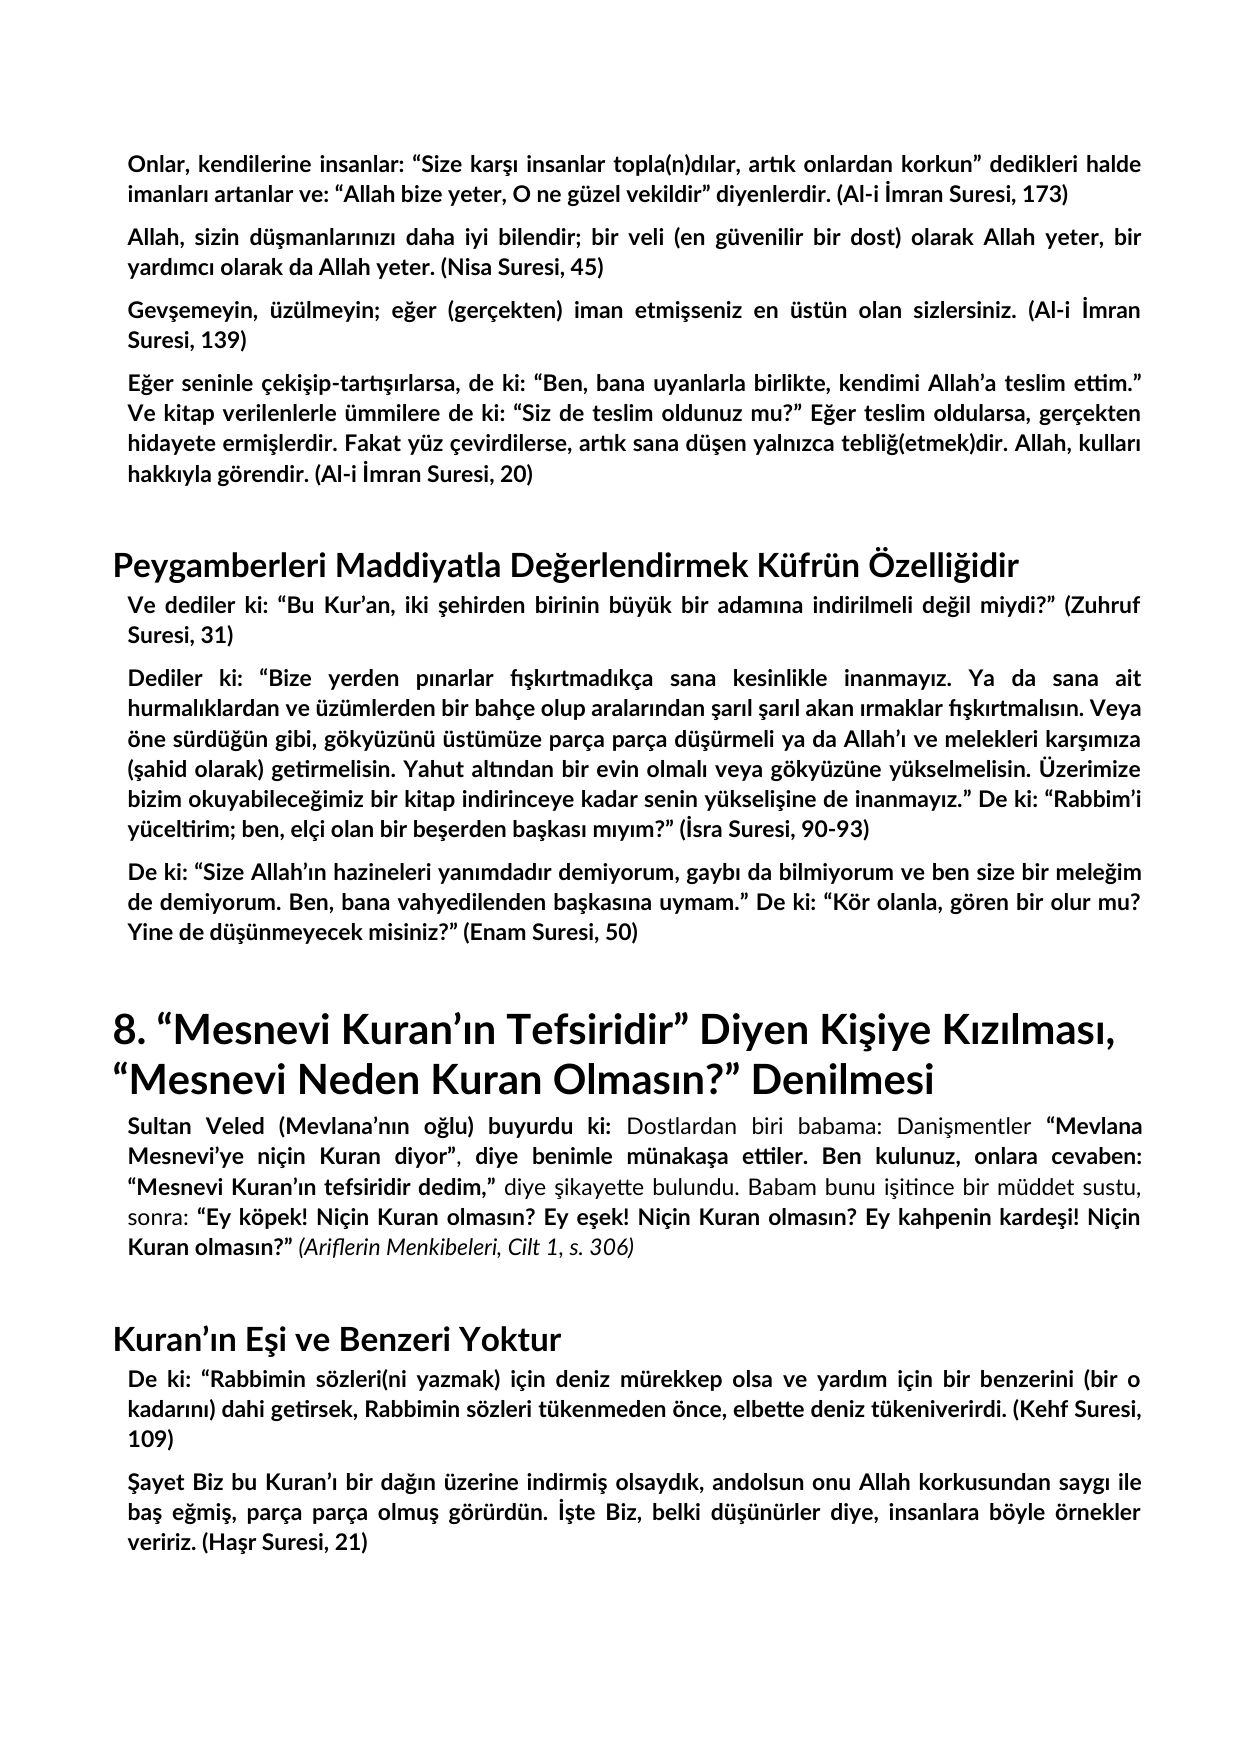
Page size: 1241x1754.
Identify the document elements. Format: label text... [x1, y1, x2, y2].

text De ki: “Rabbimin sözleri(ni yazmak) için deniz mürekkep olsa ve yardım için bir benzerini (bir o kadarını) dahi getirsek, Rabbimin sözleri tükenmeden önce, elbette deniz tükeniverirdi. (Kehf Suresi, 109) [127, 1364, 1143, 1452]
subtitle Kuran’ın Eşi ve Benzeri Yoktur [112, 1318, 1165, 1358]
text Şayet Biz bu Kuran’ı bir dağın üzerine indirmiş olsaydık, andolsun onu Allah korkusundan saygı ile baş eğmiş, parça parça olmuş görürdün. İşte Biz, belki düşünürler diye, insanlara böyle örnekler veririz. (Haşr Suresi, 21) [127, 1467, 1143, 1555]
text De ki: “Size Allah’ın hazineleri yanımdadır demiyorum, gaybı da bilmiyorum ve ben size bir meleğim de demiyorum. Ben, bana vahyedilenden başkasına uymam.” De ki: “Kör olanla, gören bir olur mu? Yine de düşünmeyecek misiniz?” (Enam Suresi, 50) [127, 858, 1143, 946]
text Gevşemeyin, üzülmeyin; eğer (gerçekten) iman etmişseniz en üstün olan sizlersiniz. (Al-i İmran Suresi, 139) [127, 296, 1143, 353]
text Onlar, kendilerine insanlar: “Size karşı insanlar topla(n)dılar, artık onlardan korkun” dedikleri halde imanları artanlar ve: “Allah bize yeter, O ne güzel vekildir” diyenlerdir. (Al-i İmran Suresi, 173) [127, 150, 1143, 208]
text Allah, sizin düşmanlarınızı daha iyi bilendir; bir veli (en güvenilir bir dost) olarak Allah yeter, bir yardımcı olarak da Allah yeter. (Nisa Suresi, 45) [127, 223, 1143, 281]
subtitle 8. “Mesnevi Kuran’ın Tefsiridir” Diyen Kişiye Kızılması, “Mesnevi Neden Kuran Olmasın?” Denilmesi [112, 1003, 1165, 1103]
text Ve dediler ki: “Bu Kur’an, iki şehirden birinin büyük bir adamına indirilmeli değil miydi?” (Zuhruf Suresi, 31) [127, 591, 1143, 649]
text Dediler ki: “Bize yerden pınarlar fışkırtmadıkça sana kesinlikle inanmayız. Ya da sana ait hurmalıklardan ve üzümlerden bir bahçe olup aralarından şarıl şarıl akan ırmaklar fışkırtmalısın. Veya öne sürdüğün gibi, gökyüzünü üstümüze parça parça düşürmeli ya da Allah’ı ve melekleri karşımıza (şahid olarak) getirmelisin. Yahut altından bir evin olmalı veya gökyüzüne yükselmelisin. Üzerimize bizim okuyabileceğimiz bir kitap indirinceye kadar senin yükselişine de inanmayız.” De ki: “Rabbim’i yüceltirim; ben, elçi olan bir beşerden başkası mıyım?” (İsra Suresi, 90-93) [127, 664, 1143, 842]
text Eğer seninle çekişip-tartışırlarsa, de ki: “Ben, bana uyanlarla birlikte, kendimi Allah’a teslim ettim.” Ve kitap verilenlerle ümmilere de ki: “Siz de teslim oldunuz mu?” Eğer teslim oldularsa, gerçekten hidayete ermişlerdir. Fakat yüz çevirdilerse, artık sana düşen yalnızca tebliğ(etmek)dir. Allah, kulları hakkıyla görendir. (Al-i İmran Suresi, 20) [127, 369, 1143, 487]
text Sultan Veled (Mevlana’nın oğlu) buyurdu ki: Dostlardan biri babama: Danişmentler “Mevlana Mesnevi’ye niçin Kuran diyor”, diye benimle münakaşa ettiler. Ben kulunuz, onlara cevaben: “Mesnevi Kuran’ın tefsiridir dedim,” diye şikayette bulundu. Babam bunu işitince bir müddet sustu, sonra: “Ey köpek! Niçin Kuran olmasın? Ey eşek! Niçin Kuran olmasın? Ey kahpenin kardeşi! Niçin Kuran olmasın?” (Ariflerin Menkibeleri, Cilt 1, s. 306) [127, 1112, 1143, 1260]
subtitle Peygamberleri Maddiyatla Değerlendirmek Küfrün Özelliğidir [112, 545, 1165, 585]
